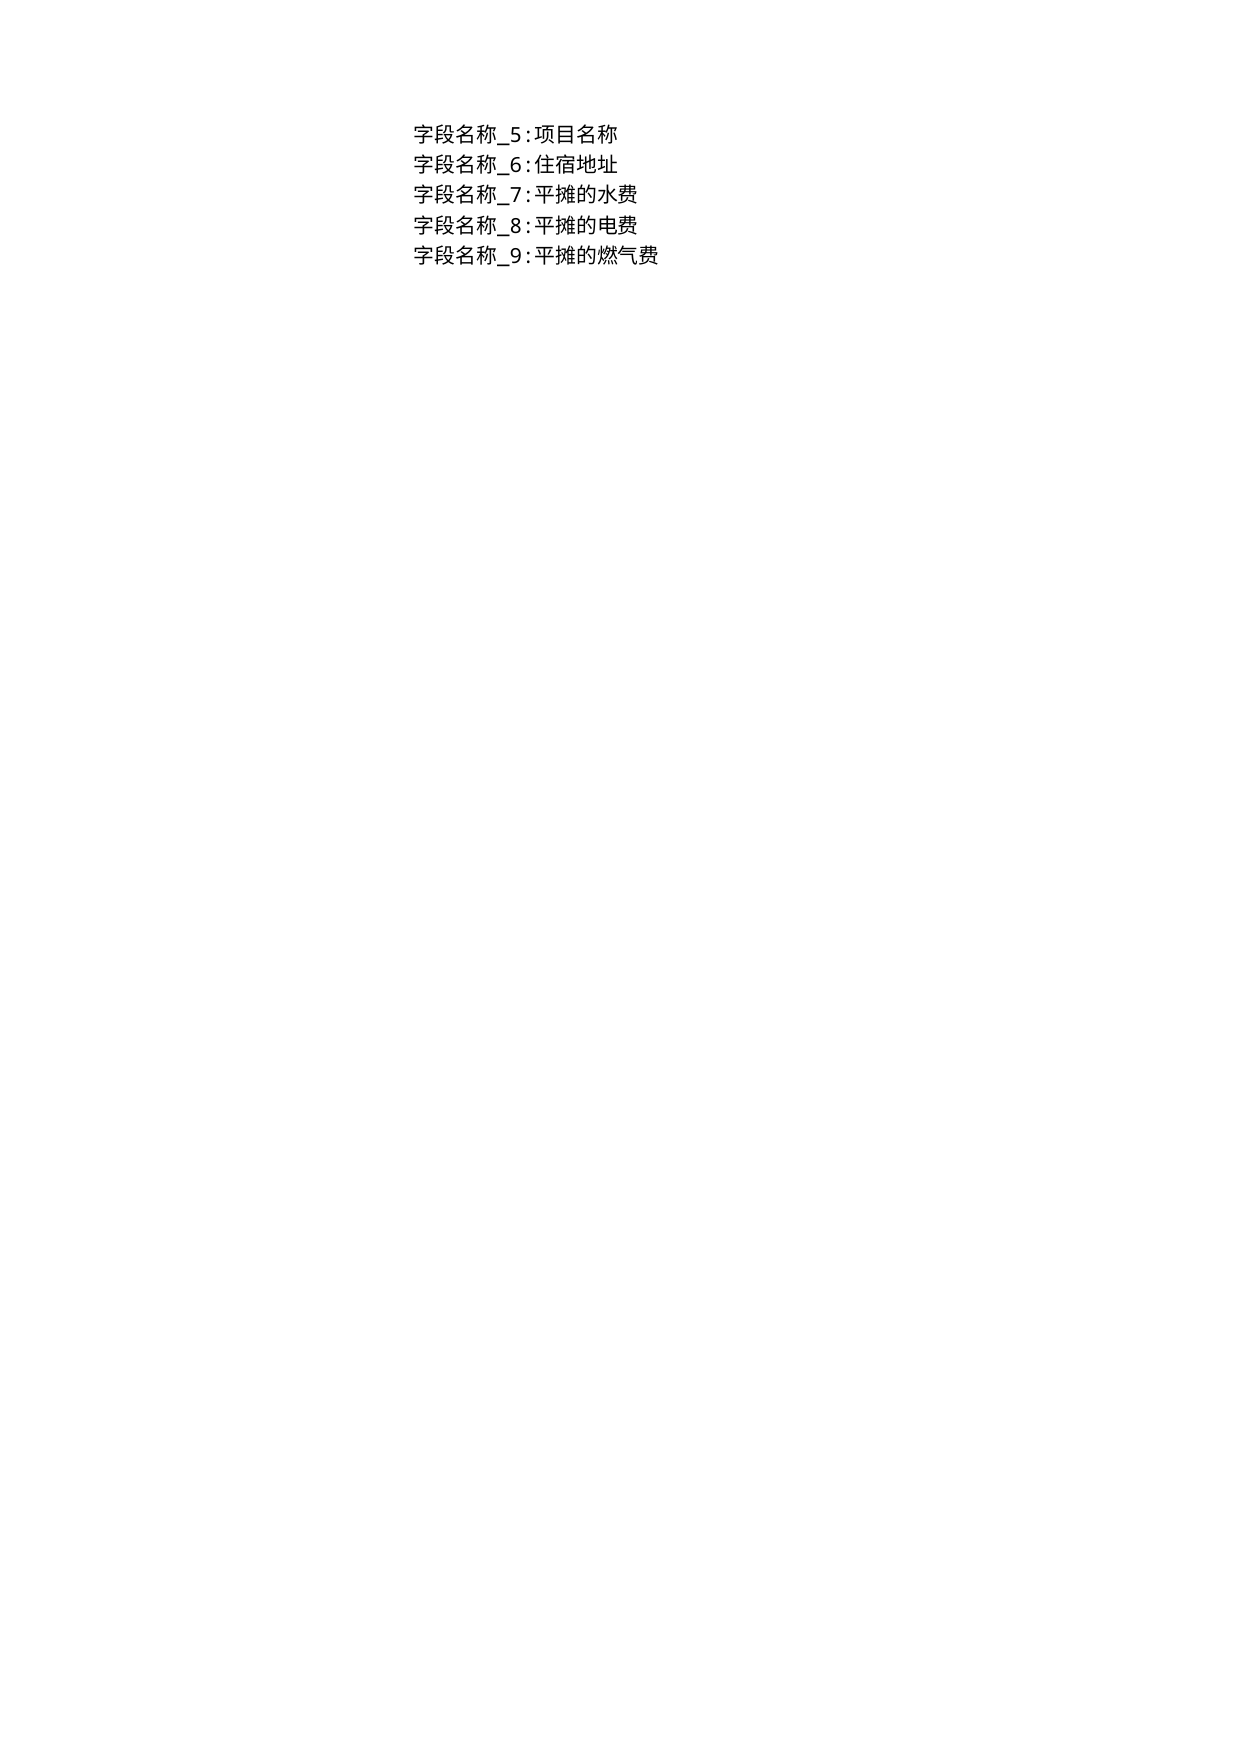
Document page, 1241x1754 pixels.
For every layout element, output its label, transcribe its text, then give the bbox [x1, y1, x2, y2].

text 字段名称_8:平摊的电费 [118, 209, 1122, 239]
text 字段名称_7:平摊的水费 [118, 179, 1122, 209]
text 字段名称_5:项目名称 [118, 118, 1122, 148]
text 字段名称_9:平摊的燃气费 [118, 239, 1122, 270]
text 字段名称_6:住宿地址 [118, 148, 1122, 179]
